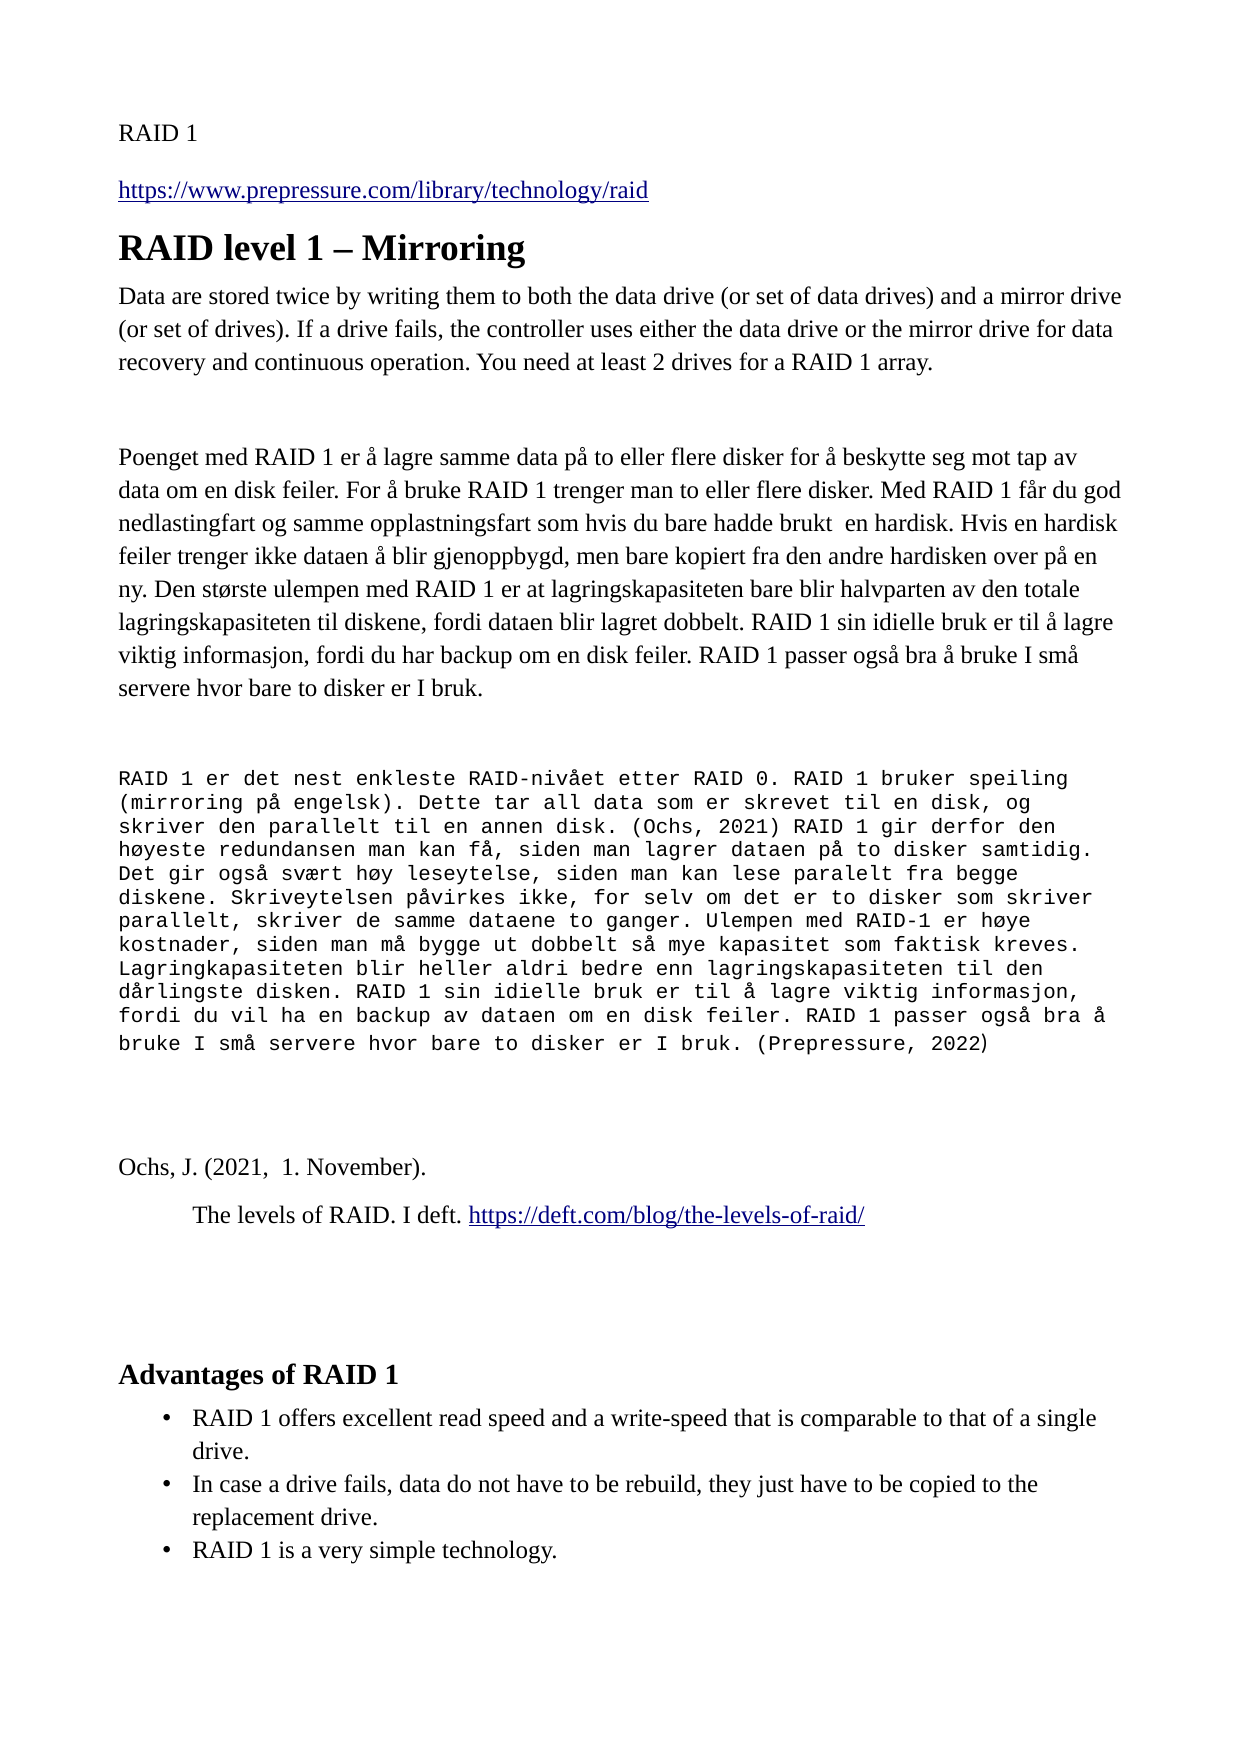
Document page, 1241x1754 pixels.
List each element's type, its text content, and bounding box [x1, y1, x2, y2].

text The levels of RAID. I deft. https://deft.com/blog/the-levels-of-raid/ [118, 1200, 1122, 1229]
text Ochs, J. (2021, 1. November). [118, 1152, 1122, 1181]
text Data are stored twice by writing them to both the data drive (or set of data drives) and a mirror drive (or set of drives). If a drive fails, the controller uses either the data drive or the mirror drive for data recovery and continuous operation. You need at least 2 drives for a RAID 1 array. [118, 281, 1122, 376]
list RAID 1 offers excellent read speed and a write-speed that is comparable to that of a single drive. [162, 1403, 1122, 1465]
subtitle RAID level 1 – Mirroring [118, 225, 1122, 268]
text Poenget med RAID 1 er å lagre samme data på to eller flere disker for å beskytte seg mot tap av data om en disk feiler. For å bruke RAID 1 trenger man to eller flere disker. Med RAID 1 får du god nedlastingfart og samme opplastningsfart som hvis du bare hadde brukt en hardisk. Hvis en hardisk feiler trenger ikke dataen å blir gjenoppbygd, men bare kopiert fra den andre hardisken over på en ny. Den største ulempen med RAID 1 er at lagringskapasiteten bare blir halvparten av den totale lagringskapasiteten til diskene, fordi dataen blir lagret dobbelt. RAID 1 sin idielle bruk er til å lagre viktig informasjon, fordi du har backup om en disk feiler. RAID 1 passer også bra å bruke I små servere hvor bare to disker er I bruk. [118, 442, 1122, 702]
text RAID 1 er det nest enkleste RAID-nivået etter RAID 0. RAID 1 bruker speiling (mirroring på engelsk). Dette tar all data som er skrevet til en disk, og skriver den parallelt til en annen disk. (Ochs, 2021) RAID 1 gir derfor den høyeste redundansen man kan få, siden man lagrer dataen på to disker samtidig. Det gir også svært høy leseytelse, siden man kan lese paralelt fra begge diskene. Skriveytelsen påvirkes ikke, for selv om det er to disker som skriver parallelt, skriver de samme dataene to ganger. Ulempen med RAID-1 er høye kostnader, siden man må bygge ut dobbelt så mye kapasitet som faktisk kreves. Lagringkapasiteten blir heller aldri bedre enn lagringskapasiteten til den dårlingste disken. RAID 1 sin idielle bruk er til å lagre viktig informasjon, fordi du vil ha en backup av dataen om en disk feiler. RAID 1 passer også bra å bruke I små servere hvor bare to disker er I bruk. (Prepressure, 2022) [118, 768, 1122, 1057]
list In case a drive fails, data do not have to be rebuild, they just have to be copied to the replacement drive. [162, 1469, 1122, 1531]
subtitle Advantages of RAID 1 [118, 1357, 1122, 1391]
text RAID 1 [118, 118, 1122, 147]
list RAID 1 is a very simple technology. [162, 1535, 1122, 1564]
text https://www.prepressure.com/library/technology/raid [118, 176, 1122, 204]
